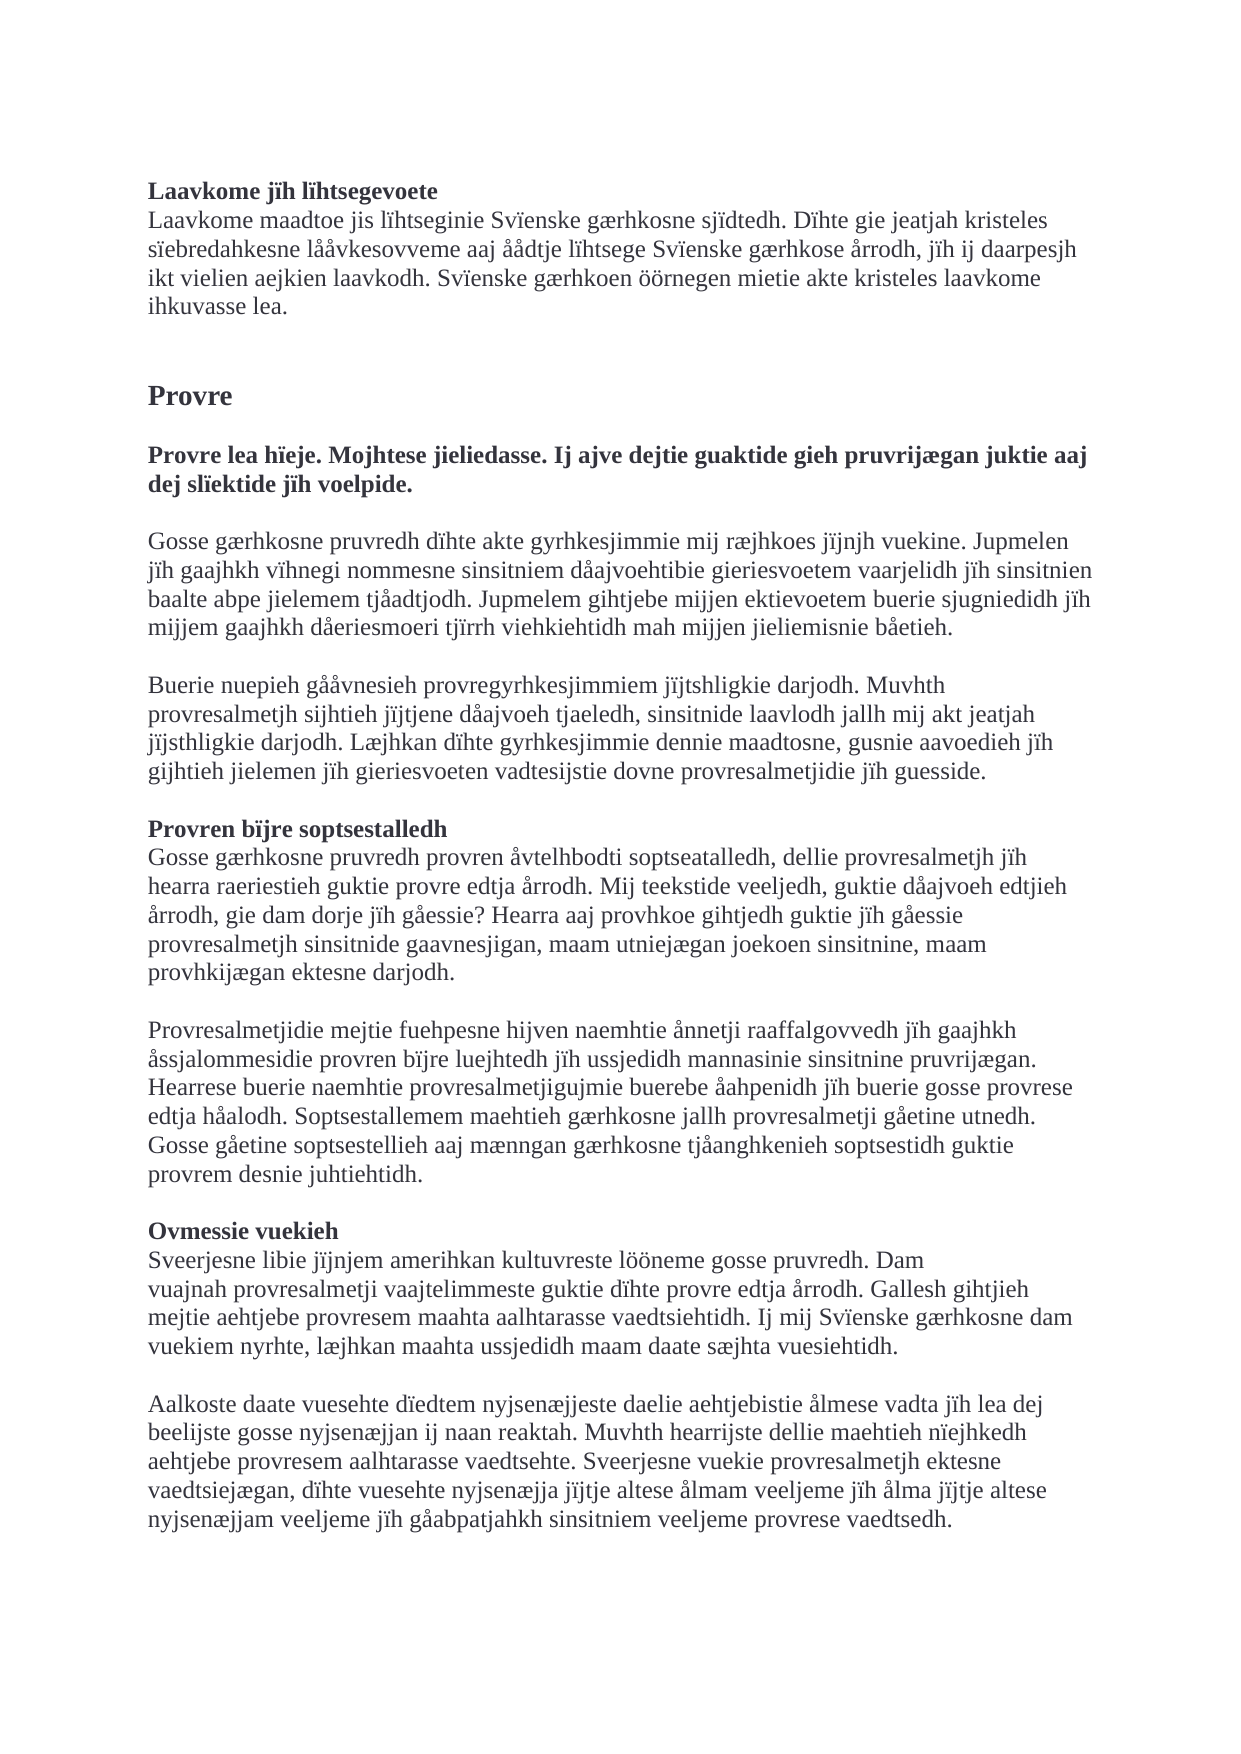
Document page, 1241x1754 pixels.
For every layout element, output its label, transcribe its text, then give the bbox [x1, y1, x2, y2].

text Provresalmetjidie mejtie fuehpesne hijven naemhtie ånnetji raaffalgovvedh jïh gaajhkh åssjalommesidie provren bïjre luejhtedh jïh ussjedidh mannasinie sinsitnine pruvrijægan. Hearrese buerie naemhtie provresalmetjigujmie buerebe åahpenidh jïh buerie gosse provrese edtja håalodh. Soptsestallemem maehtieh gærhkosne jallh provresalmetji gåetine utnedh. Gosse gåetine soptsestellieh aaj mænngan gærhkosne tjåanghkenieh soptsestidh guktie provrem desnie juhtiehtidh. [148, 1015, 1093, 1187]
subtitle Provre [148, 378, 1093, 411]
subtitle Provre lea hïeje. Mojhtese jieliedasse. Ij ajve dejtie guaktide gieh pruvrijægan juktie aaj dej slïektide jïh voelpide. [148, 440, 1093, 497]
text Gosse gærhkosne pruvredh dïhte akte gyrhkesjimmie mij ræjhkoes jïjnjh vuekine. Jupmelen jïh gaajhkh vïhnegi nommesne sinsitniem dåajvoehtibie gieriesvoetem vaarjelidh jïh sinsitnien baalte abpe jielemem tjåadtjodh. Jupmelem gihtjebe mijjen ektievoetem buerie sjugniedidh jïh mijjem gaajhkh dåeriesmoeri tjïrrh viehkiehtidh mah mijjen jieliemisnie båetieh. [148, 526, 1093, 641]
text Provren bïjre soptsestalledh Gosse gærhkosne pruvredh provren åvtelhbodti soptseatalledh, dellie provresalmetjh jïh hearra raeriestieh guktie provre edtja årrodh. Mij teekstide veeljedh, guktie dåajvoeh edtjieh årrodh, gie dam dorje jïh gåessie? Hearra aaj provhkoe gihtjedh guktie jïh gåessie provresalmetjh sinsitnide gaavnesjigan, maam utniejægan joekoen sinsitnine, maam provhkijægan ektesne darjodh. [148, 814, 1093, 986]
text Laavkome jïh lïhtsegevoete Laavkome maadtoe jis lïhtseginie Svïenske gærhkosne sjïdtedh. Dïhte gie jeatjah kristeles sïebredahkesne lååvkesovveme aaj åådtje lïhtsege Svïenske gærhkose årrodh, jïh ij daarpesjh ikt vielien aejkien laavkodh. Svïenske gærhkoen öörnegen mietie akte kristeles laavkome ihkuvasse lea. [148, 176, 1093, 320]
text Aalkoste daate vuesehte dïedtem nyjsenæjjeste daelie aehtjebistie ålmese vadta jïh lea dej beelijste gosse nyjsenæjjan ij naan reaktah. Muvhth hearrijste dellie maehtieh nïejhkedh aehtjebe provresem aalhtarasse vaedtsehte. Sveerjesne vuekie provresalmetjh ektesne vaedtsiejægan, dïhte vuesehte nyjsenæjja jïjtje altese ålmam veeljeme jïh ålma jïjtje altese nyjsenæjjam veeljeme jïh gåabpatjahkh sinsitniem veeljeme provrese vaedtsedh. [148, 1389, 1093, 1532]
text Ovmessie vuekieh Sveerjesne libie jïjnjem amerihkan kultuvreste lööneme gosse pruvredh. Dam vuajnah provresalmetji vaajtelimmeste guktie dïhte provre edtja årrodh. Gallesh gihtjieh mejtie aehtjebe provresem maahta aalhtarasse vaedtsiehtidh. Ij mij Svïenske gærhkosne dam vuekiem nyrhte, læjhkan maahta ussjedidh maam daate sæjhta vuesiehtidh. [148, 1216, 1093, 1360]
text Buerie nuepieh gååvnesieh provregyrhkesjimmiem jïjtshligkie darjodh. Muvhth provresalmetjh sijhtieh jïjtjene dåajvoeh tjaeledh, sinsitnide laavlodh jallh mij akt jeatjah jïjsthligkie darjodh. Læjhkan dïhte gyrhkesjimmie dennie maadtosne, gusnie aavoedieh jïh gijhtieh jielemen jïh gieriesvoeten vadtesijstie dovne provresalmetjidie jïh guesside. [148, 670, 1093, 785]
